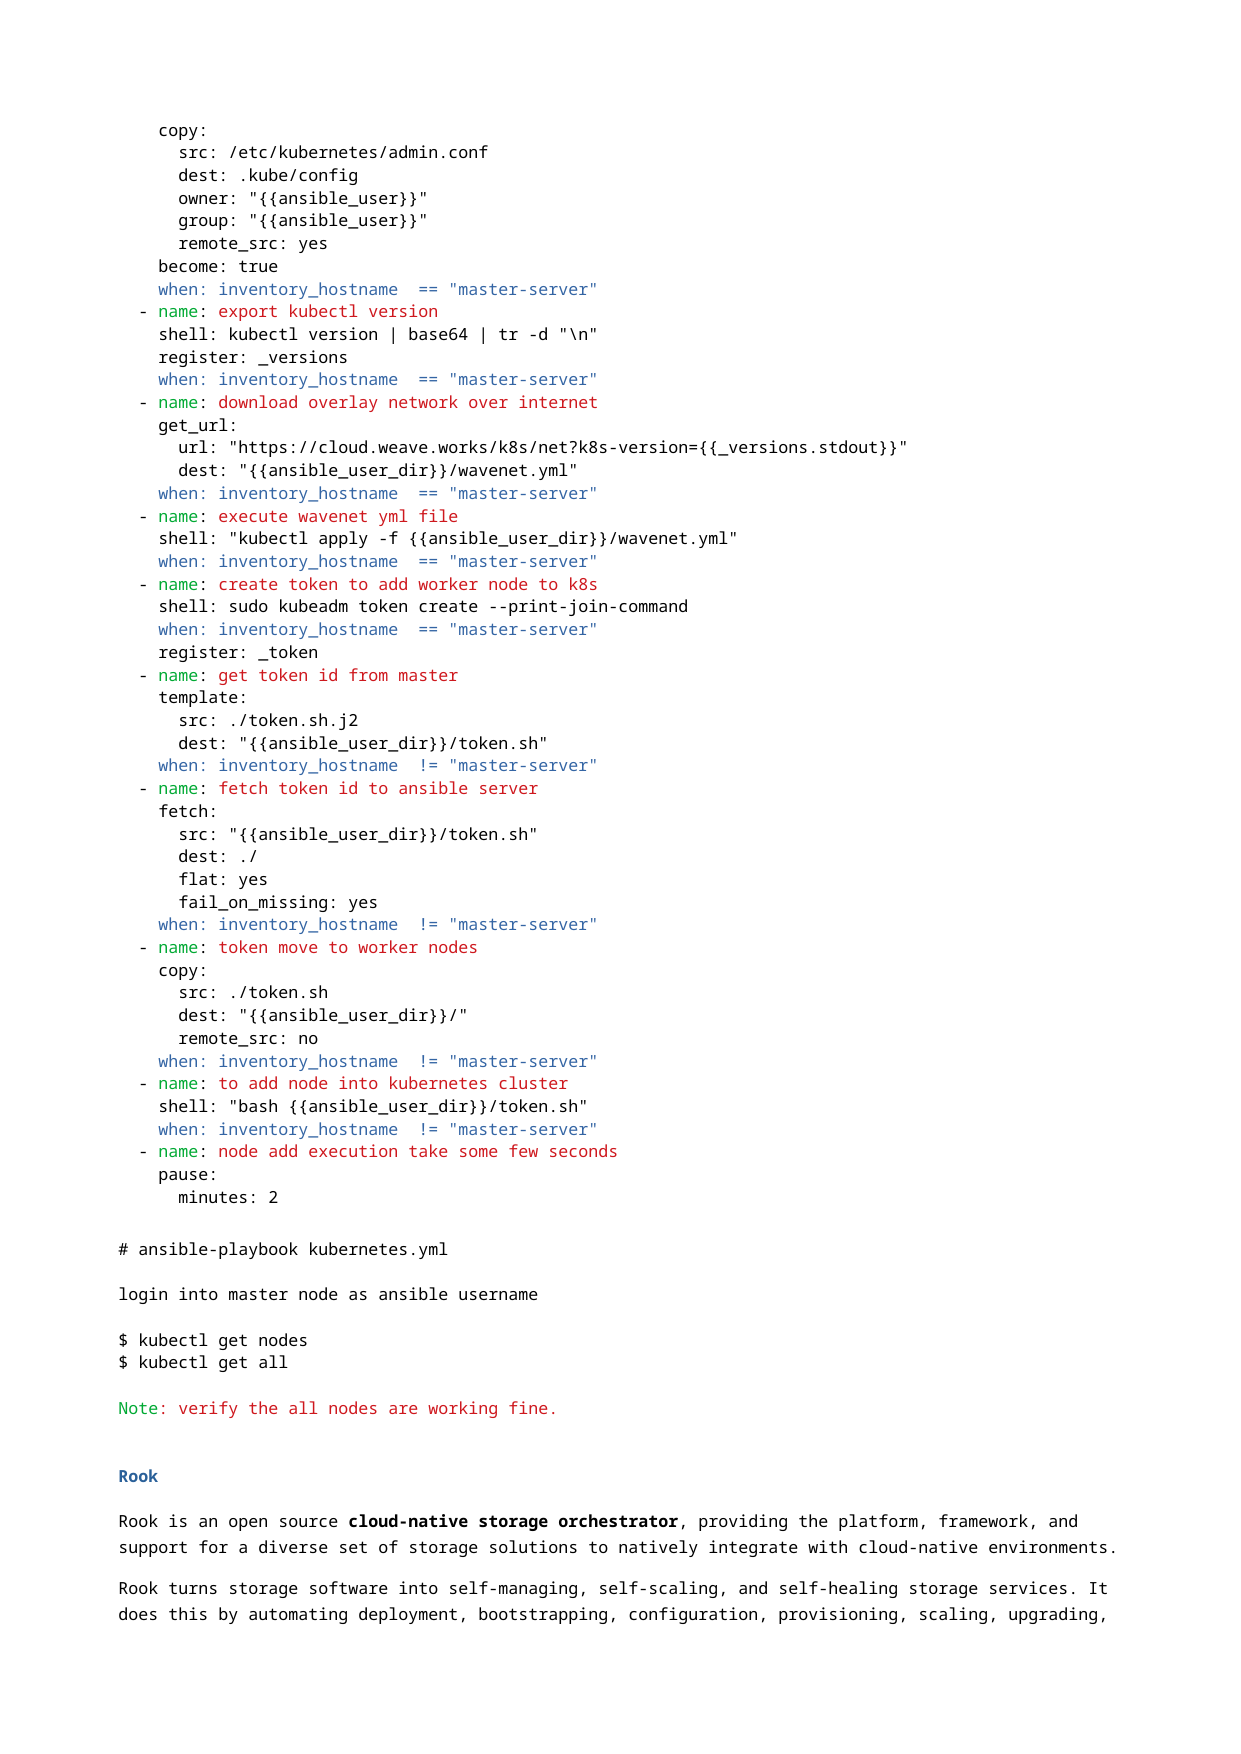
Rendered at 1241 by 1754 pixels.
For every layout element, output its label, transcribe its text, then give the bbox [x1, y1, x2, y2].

text register: _versions [118, 345, 1122, 368]
text shell: "bash {{ansible_user_dir}}/token.sh" [118, 1094, 1122, 1117]
text when: inventory_hostname == "master-server" [118, 549, 1122, 572]
text when: inventory_hostname != "master-server" [118, 754, 1122, 777]
text Note: verify the all nodes are working fine. [118, 1397, 1122, 1419]
text dest: .kube/config [118, 163, 1122, 186]
text dest: "{{ansible_user_dir}}/wavenet.yml" [118, 459, 1122, 481]
text remote_src: no [118, 1026, 1122, 1049]
text src: ./token.sh [118, 981, 1122, 1004]
text template: [118, 686, 1122, 708]
text url: "https://cloud.weave.works/k8s/net?k8s-version={{_versions.stdout}}" [118, 436, 1122, 459]
text dest: ./ [118, 845, 1122, 867]
text when: inventory_hostname == "master-server" [118, 368, 1122, 391]
text when: inventory_hostname != "master-server" [118, 913, 1122, 936]
text src: "{{ansible_user_dir}}/token.sh" [118, 822, 1122, 845]
text Rook is an open source cloud-native storage orchestrator, providing the platform, framework, and support for a diverse set of storage solutions to natively integrate with cloud-native environments. [118, 1510, 1122, 1559]
text - name: execute wavenet yml file [118, 504, 1122, 527]
text login into master node as ansible username [118, 1283, 1122, 1306]
text when: inventory_hostname == "master-server" [118, 481, 1122, 504]
text # ansible-playbook kubernetes.yml [118, 1238, 1122, 1260]
text register: _token [118, 640, 1122, 663]
text pause: [118, 1163, 1122, 1185]
text - name: export kubectl version [118, 300, 1122, 322]
text dest: "{{ansible_user_dir}}/token.sh" [118, 731, 1122, 754]
text shell: "kubectl apply -f {{ansible_user_dir}}/wavenet.yml" [118, 527, 1122, 549]
text minutes: 2 [118, 1185, 1122, 1208]
text get_url: [118, 413, 1122, 436]
text - name: get token id from master [118, 663, 1122, 686]
text src: /etc/kubernetes/admin.conf [118, 141, 1122, 163]
text owner: "{{ansible_user}}" [118, 186, 1122, 209]
text - name: fetch token id to ansible server [118, 777, 1122, 799]
text shell: kubectl version | base64 | tr -d "\n" [118, 322, 1122, 345]
text group: "{{ansible_user}}" [118, 209, 1122, 232]
text src: ./token.sh.j2 [118, 708, 1122, 731]
text copy: [118, 118, 1122, 141]
text when: inventory_hostname != "master-server" [118, 1049, 1122, 1072]
text shell: sudo kubeadm token create --print-join-command [118, 595, 1122, 618]
text $ kubectl get all [118, 1351, 1122, 1374]
text fail_on_missing: yes [118, 890, 1122, 913]
text Rook turns storage software into self-managing, self-scaling, and self-healing storage services. It does this by automating deployment, bootstrapping, configuration, provisioning, scaling, upgrading, [118, 1577, 1122, 1626]
text - name: to add node into kubernetes cluster [118, 1072, 1122, 1094]
text fetch: [118, 799, 1122, 822]
text become: true [118, 254, 1122, 277]
text flat: yes [118, 867, 1122, 890]
text dest: "{{ansible_user_dir}}/" [118, 1004, 1122, 1026]
text $ kubectl get nodes [118, 1328, 1122, 1351]
text - name: create token to add worker node to k8s [118, 572, 1122, 595]
text when: inventory_hostname == "master-server" [118, 618, 1122, 640]
text when: inventory_hostname != "master-server" [118, 1117, 1122, 1140]
text copy: [118, 958, 1122, 981]
text - name: token move to worker nodes [118, 936, 1122, 958]
text Rook [118, 1465, 1122, 1487]
text remote_src: yes [118, 232, 1122, 254]
text - name: download overlay network over internet [118, 391, 1122, 413]
text when: inventory_hostname == "master-server" [118, 277, 1122, 300]
text - name: node add execution take some few seconds [118, 1140, 1122, 1163]
